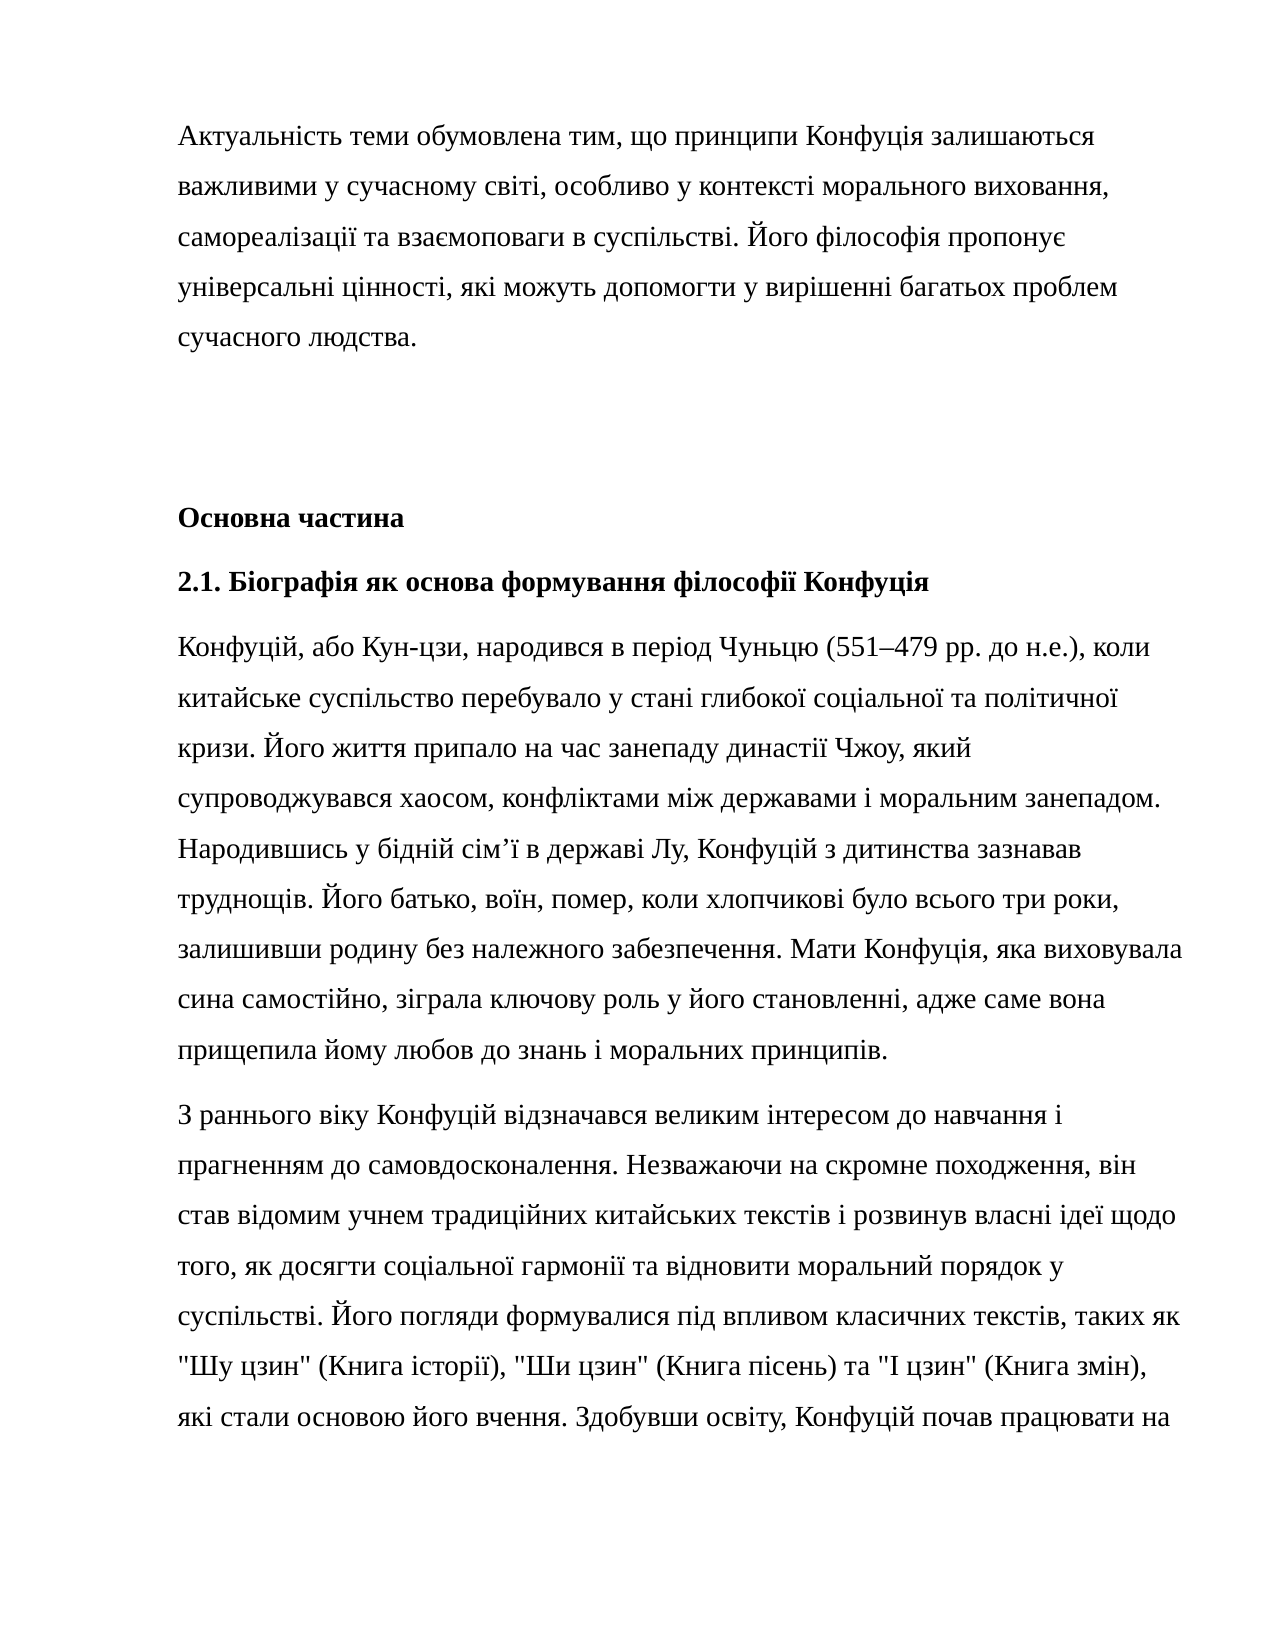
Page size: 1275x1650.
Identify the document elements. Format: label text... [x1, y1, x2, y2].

text Актуальність теми обумовлена тим, що принципи Конфуція залишаються важливими у сучасному світі, особливо у контексті морального виховання, самореалізації та взаємоповаги в суспільстві. Його філософія пропонує універсальні цінності, які можуть допомогти у вирішенні багатьох проблем сучасного людства. [177, 118, 1186, 353]
text З раннього віку Конфуцій відзначався великим інтересом до навчання і прагненням до самовдосконалення. Незважаючи на скромне походження, він став відомим учнем традиційних китайських текстів і розвинув власні ідеї щодо того, як досягти соціальної гармонії та відновити моральний порядок у суспільстві. Його погляди формувалися під впливом класичних текстів, таких як "Шу цзин" (Книга історії), "Ши цзин" (Книга пісень) та "І цзин" (Книга змін), які стали основою його вчення. Здобувши освіту, Конфуцій почав працювати на [177, 1097, 1186, 1432]
text 2.1. Біографія як основа формування філософії Конфуція [177, 564, 1186, 598]
text Конфуцій, або Кун-цзи, народився в період Чуньцю (551–479 рр. до н.е.), коли китайське суспільство перебувало у стані глибокої соціальної та політичної кризи. Його життя припало на час занепаду династії Чжоу, який супроводжувався хаосом, конфліктами між державами і моральним занепадом. Народившись у бідній сім’ї в державі Лу, Конфуцій з дитинства зазнавав труднощів. Його батько, воїн, помер, коли хлопчикові було всього три роки, залишивши родину без належного забезпечення. Мати Конфуція, яка виховувала сина самостійно, зіграла ключову роль у його становленні, адже саме вона прищепила йому любов до знань і моральних принципів. [177, 629, 1186, 1066]
text Основна частина [177, 500, 1186, 533]
